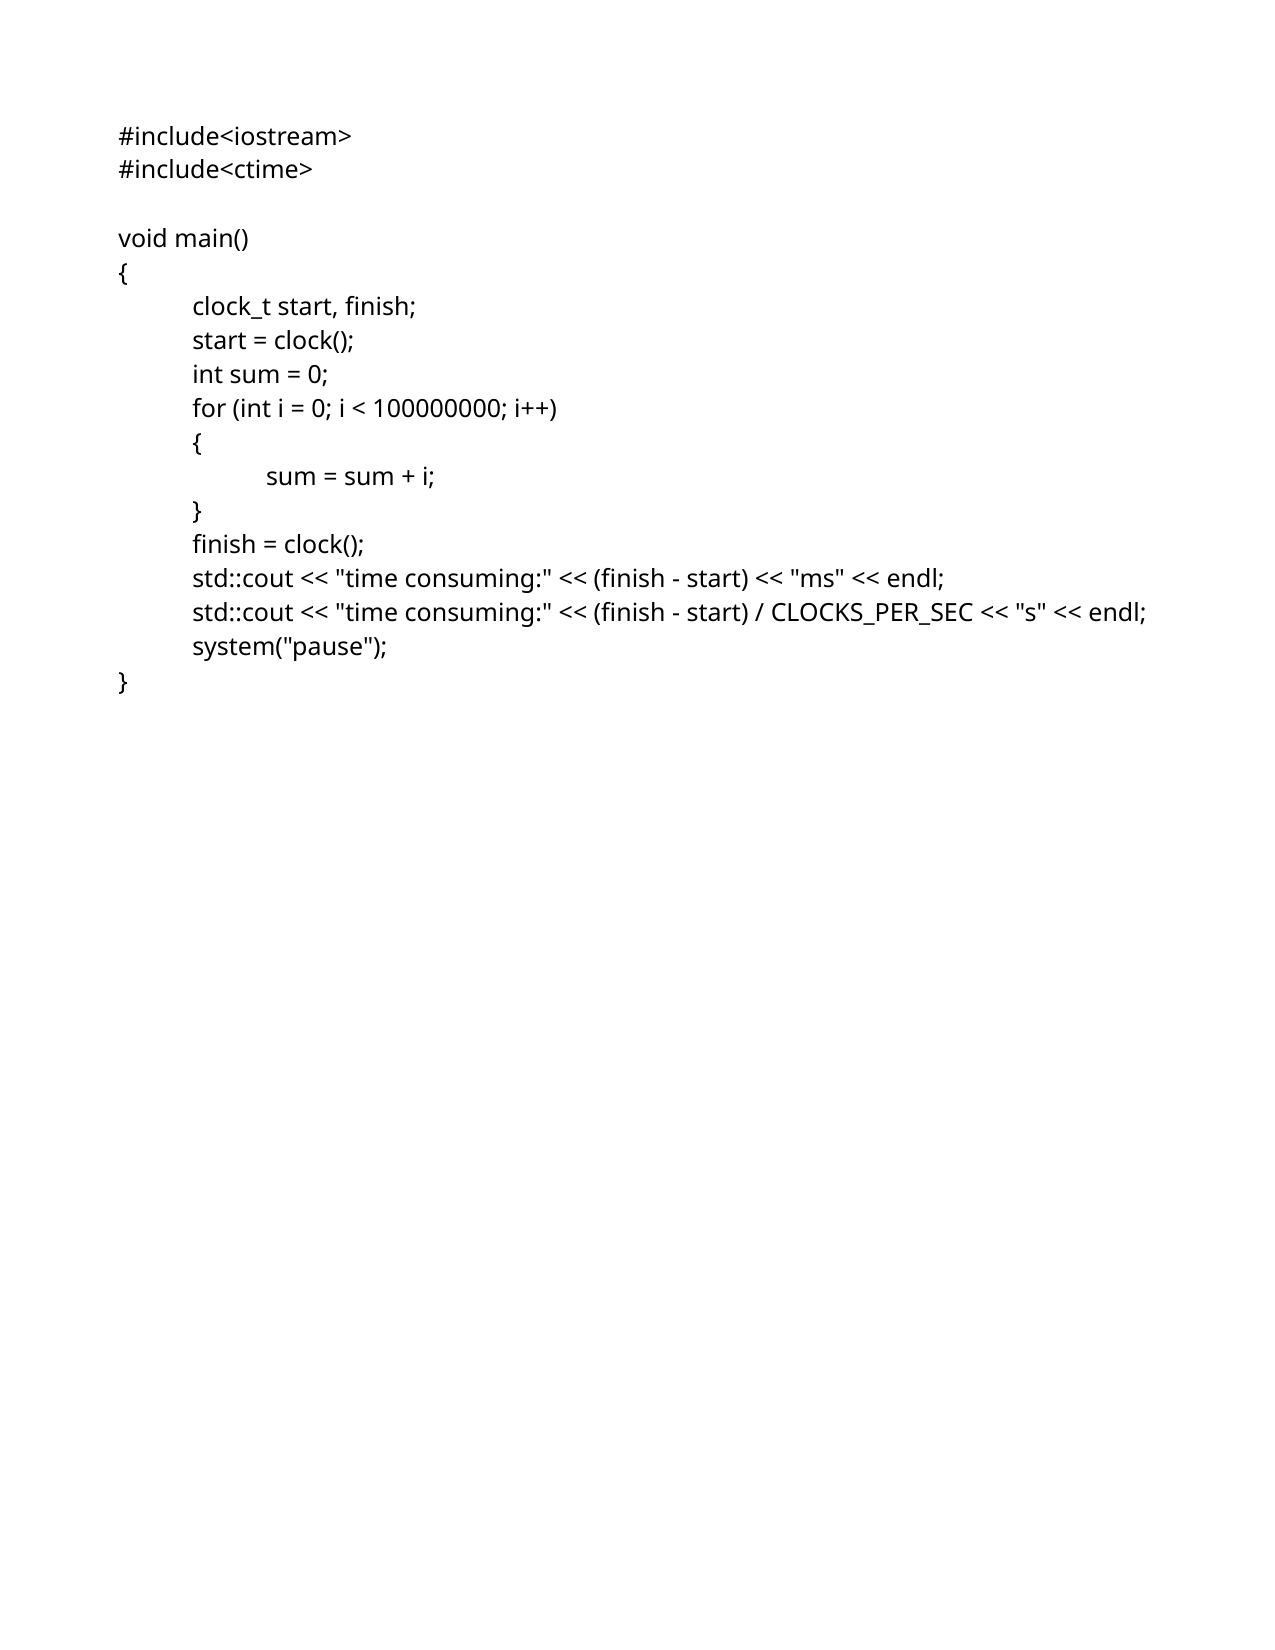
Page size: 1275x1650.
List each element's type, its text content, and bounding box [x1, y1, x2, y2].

text { [118, 425, 1157, 459]
text for (int i = 0; i < 100000000; i++) [118, 391, 1157, 425]
text std::cout << "time consuming:" << (finish - start) << "ms" << endl; [118, 561, 1157, 595]
text system("pause"); [118, 629, 1157, 663]
text { [118, 254, 1157, 288]
text } [118, 493, 1157, 527]
text std::cout << "time consuming:" << (finish - start) / CLOCKS_PER_SEC << "s" << endl; [118, 595, 1157, 629]
text #include<iostream> [118, 118, 1157, 152]
text } [118, 663, 1157, 697]
text int sum = 0; [118, 357, 1157, 391]
text start = clock(); [118, 322, 1157, 357]
text finish = clock(); [118, 527, 1157, 561]
text clock_t start, finish; [118, 288, 1157, 322]
text void main() [118, 220, 1157, 254]
text #include<ctime> [118, 152, 1157, 186]
text sum = sum + i; [118, 459, 1157, 493]
